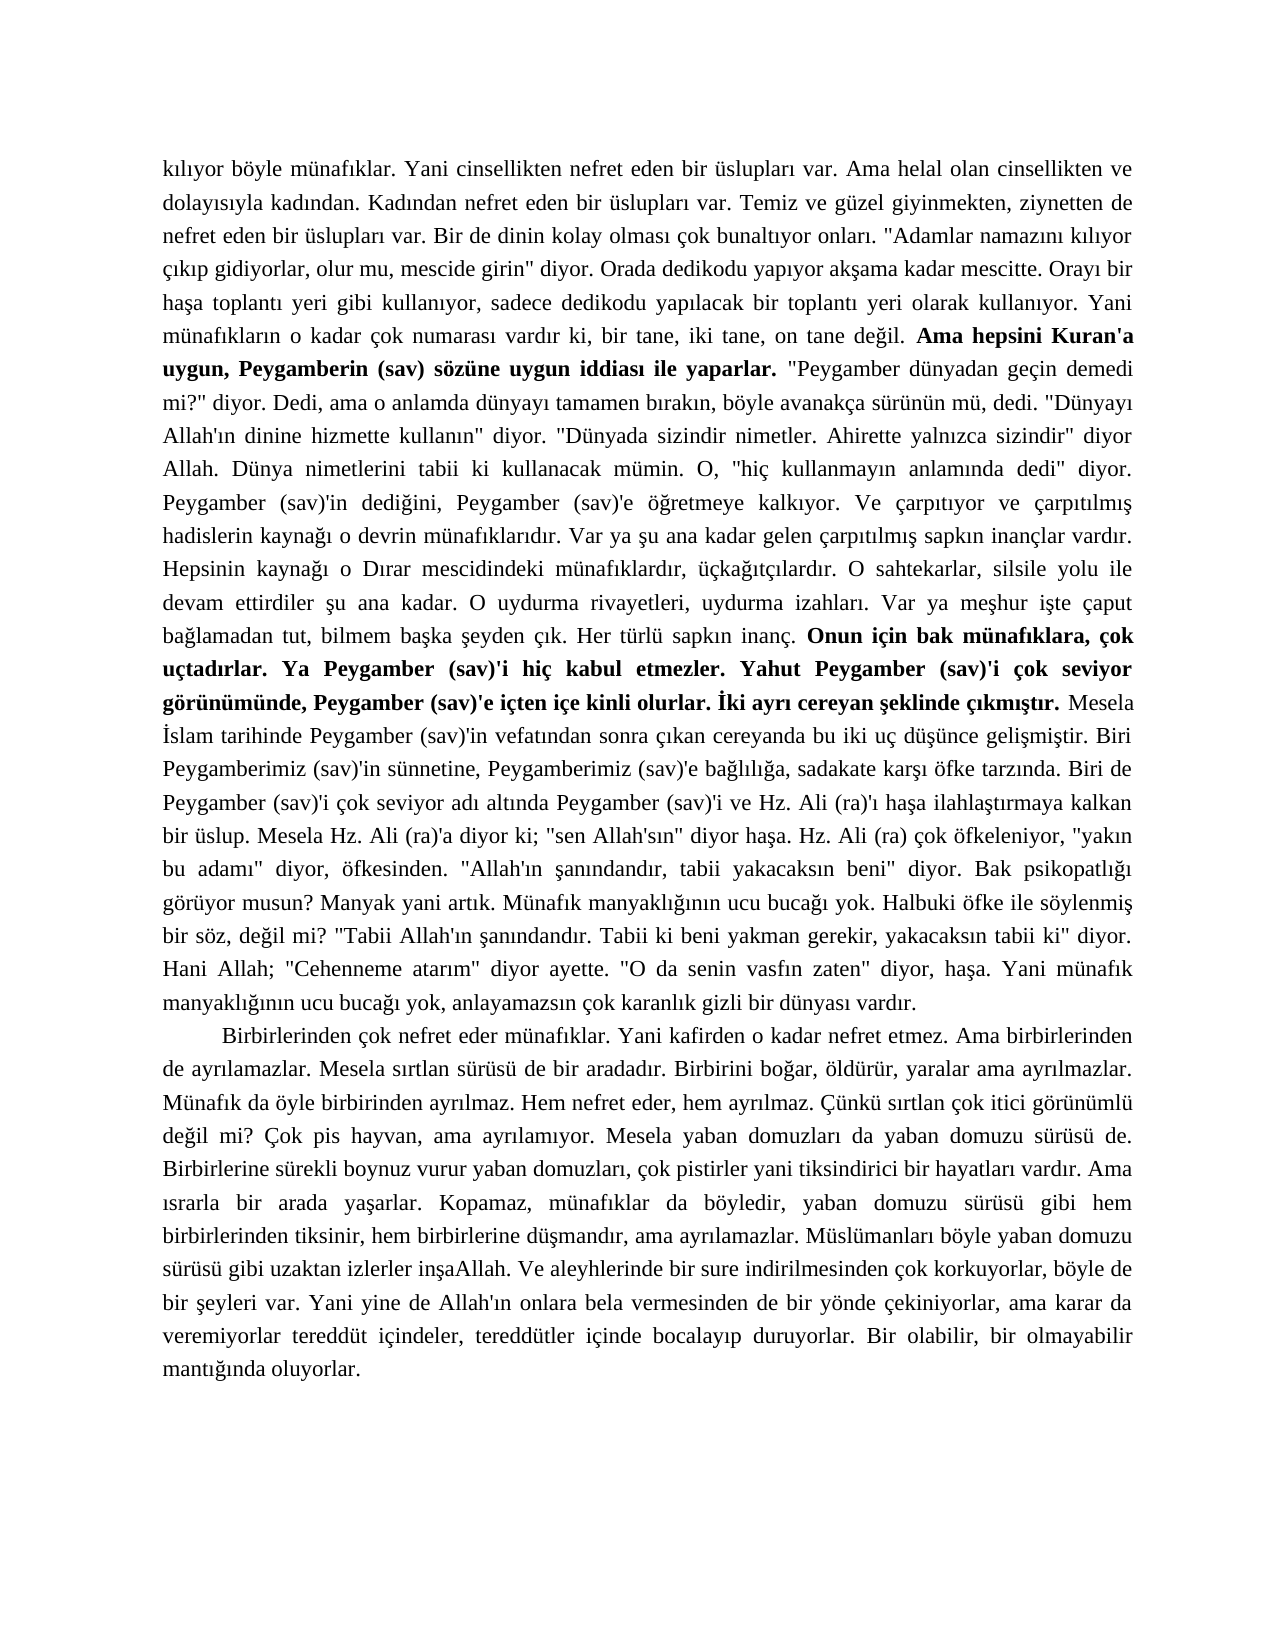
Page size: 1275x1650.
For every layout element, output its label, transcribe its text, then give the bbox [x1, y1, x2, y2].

text Birbirlerinden çok nefret eder münafıklar. Yani kafirden o kadar nefret etmez. Ama birbirlerinden de ayrılamazlar. Mesela sırtlan sürüsü de bir aradadır. Birbirini boğar, öldürür, yaralar ama ayrılmazlar. Münafık da öyle birbirinden ayrılmaz. Hem nefret eder, hem ayrılmaz. Çünkü sırtlan çok itici görünümlü değil mi? Çok pis hayvan, ama ayrılamıyor. Mesela yaban domuzları da yaban domuzu sürüsü de. Birbirlerine sürekli boynuz vurur yaban domuzları, çok pistirler yani tiksindirici bir hayatları vardır. Ama ısrarla bir arada yaşarlar. Kopamaz, münafıklar da böyledir, yaban domuzu sürüsü gibi hem birbirlerinden tiksinir, hem birbirlerine düşmandır, ama ayrılamazlar. Müslümanları böyle yaban domuzu sürüsü gibi uzaktan izlerler inşaAllah. Ve aleyhlerinde bir sure indirilmesinden çok korkuyorlar, böyle de bir şeyleri var. Yani yine de Allah'ın onlara bela vermesinden de bir yönde çekiniyorlar, ama karar da veremiyorlar tereddüt içindeler, tereddütler içinde bocalayıp duruyorlar. Bir olabilir, bir olmayabilir mantığında oluyorlar. [162, 1017, 1134, 1383]
text kılıyor böyle münafıklar. Yani cinsellikten nefret eden bir üslupları var. Ama helal olan cinsellikten ve dolayısıyla kadından. Kadından nefret eden bir üslupları var. Temiz ve güzel giyinmekten, ziynetten de nefret eden bir üslupları var. Bir de dinin kolay olması çok bunaltıyor onları. "Adamlar namazını kılıyor çıkıp gidiyorlar, olur mu, mescide girin" diyor. Orada dedikodu yapıyor akşama kadar mescitte. Orayı bir haşa toplantı yeri gibi kullanıyor, sadece dedikodu yapılacak bir toplantı yeri olarak kullanıyor. Yani münafıkların o kadar çok numarası vardır ki, bir tane, iki tane, on tane değil. Ama hepsini Kuran'a uygun, Peygamberin (sav) sözüne uygun iddiası ile yaparlar. "Peygamber dünyadan geçin demedi mi?" diyor. Dedi, ama o anlamda dünyayı tamamen bırakın, böyle avanakça sürünün mü, dedi. "Dünyayı Allah'ın dinine hizmette kullanın" diyor. "Dünyada sizindir nimetler. Ahirette yalnızca sizindir" diyor Allah. Dünya nimetlerini tabii ki kullanacak mümin. O, "hiç kullanmayın anlamında dedi" diyor. Peygamber (sav)'in dediğini, Peygamber (sav)'e öğretmeye kalkıyor. Ve çarpıtıyor ve çarpıtılmış hadislerin kaynağı o devrin münafıklarıdır. Var ya şu ana kadar gelen çarpıtılmış sapkın inançlar vardır. Hepsinin kaynağı o Dırar mescidindeki münafıklardır, üçkağıtçılardır. O sahtekarlar, silsile yolu ile devam ettirdiler şu ana kadar. O uydurma rivayetleri, uydurma izahları. Var ya meşhur işte çaput bağlamadan tut, bilmem başka şeyden çık. Her türlü sapkın inanç. Onun için bak münafıklara, çok uçtadırlar. Ya Peygamber (sav)'i hiç kabul etmezler. Yahut Peygamber (sav)'i çok seviyor görünümünde, Peygamber (sav)'e içten içe kinli olurlar. İki ayrı cereyan şeklinde çıkmıştır. Mesela İslam tarihinde Peygamber (sav)'in vefatından sonra çıkan cereyanda bu iki uç düşünce gelişmiştir. Biri Peygamberimiz (sav)'in sünnetine, Peygamberimiz (sav)'e bağlılığa, sadakate karşı öfke tarzında. Biri de Peygamber (sav)'i çok seviyor adı altında Peygamber (sav)'i ve Hz. Ali (ra)'ı haşa ilahlaştırmaya kalkan bir üslup. Mesela Hz. Ali (ra)'a diyor ki; "sen Allah'sın" diyor haşa. Hz. Ali (ra) çok öfkeleniyor, "yakın bu adamı" diyor, öfkesinden. "Allah'ın şanındandır, tabii yakacaksın beni" diyor. Bak psikopatlığı görüyor musun? Manyak yani artık. Münafık manyaklığının ucu bucağı yok. Halbuki öfke ile söylenmiş bir söz, değil mi? "Tabii Allah'ın şanındandır. Tabii ki beni yakman gerekir, yakacaksın tabii ki" diyor. Hani Allah; "Cehenneme atarım" diyor ayette. "O da senin vasfın zaten" diyor, haşa. Yani münafık manyaklığının ucu bucağı yok, anlayamazsın çok karanlık gizli bir dünyası vardır. [162, 150, 1134, 1017]
